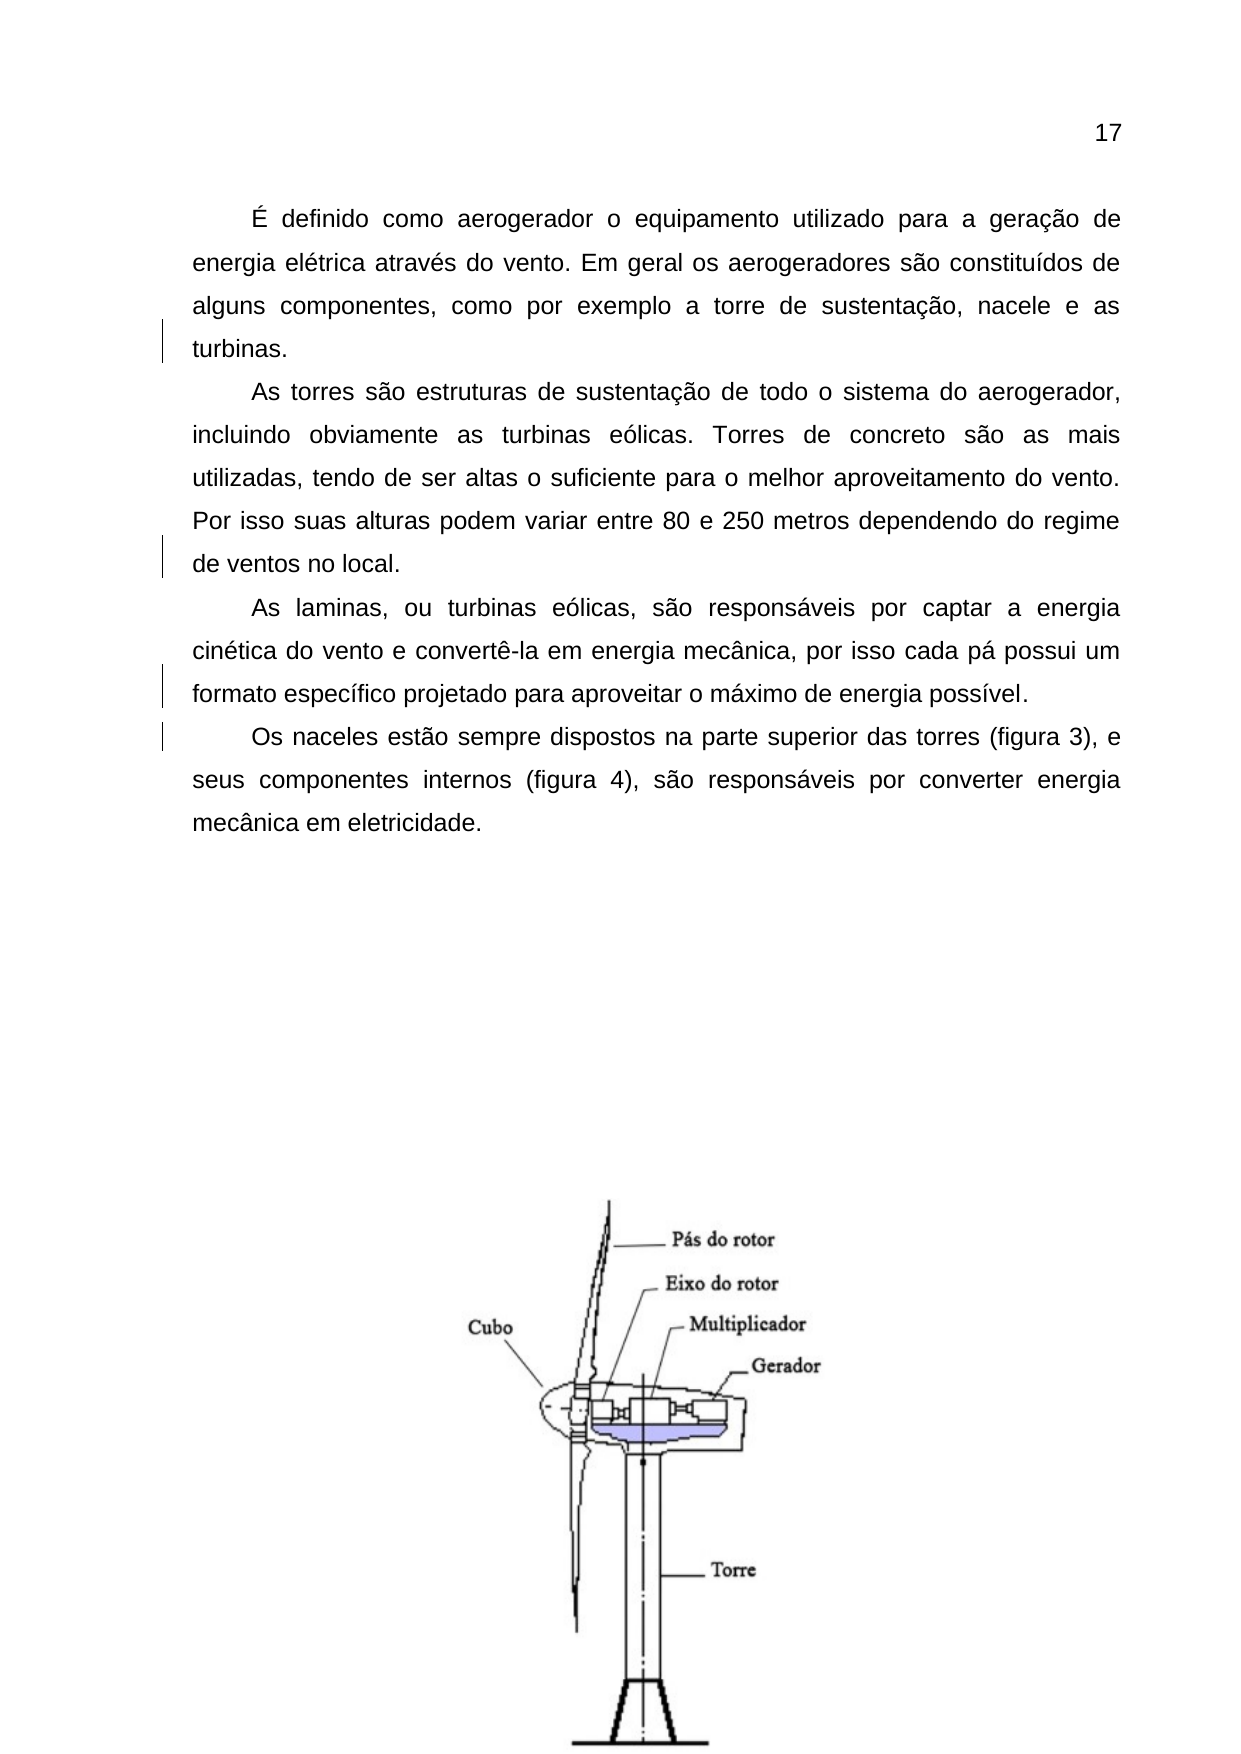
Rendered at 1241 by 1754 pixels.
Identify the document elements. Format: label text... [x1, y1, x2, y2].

picture [383, 1198, 858, 1754]
text Os naceles estão sempre dispostos na parte superior das torres (figura 3), e seus componentes internos (figura 4), são responsáveis por converter energia mecânica em eletricidade. [177, 722, 1122, 837]
text As torres são estruturas de sustentação de todo o sistema do aerogerador, incluindo obviamente as turbinas eólicas. Torres de concreto são as mais utilizadas, tendo de ser altas o suficiente para o melhor aproveitamento do vento. Por isso suas alturas podem variar entre 80 e 250 metros dependendo do regime de ventos no local. [177, 377, 1122, 578]
text É definido como aerogerador o equipamento utilizado para a geração de energia elétrica através do vento. Em geral os aerogeradores são constituídos de alguns componentes, como por exemplo a torre de sustentação, nacele e as turbinas. [177, 204, 1122, 362]
text As laminas, ou turbinas eólicas, são responsáveis por captar a energia cinética do vento e convertê-la em energia mecânica, por isso cada pá possui um formato específico projetado para aproveitar o máximo de energia possível. [177, 592, 1122, 707]
